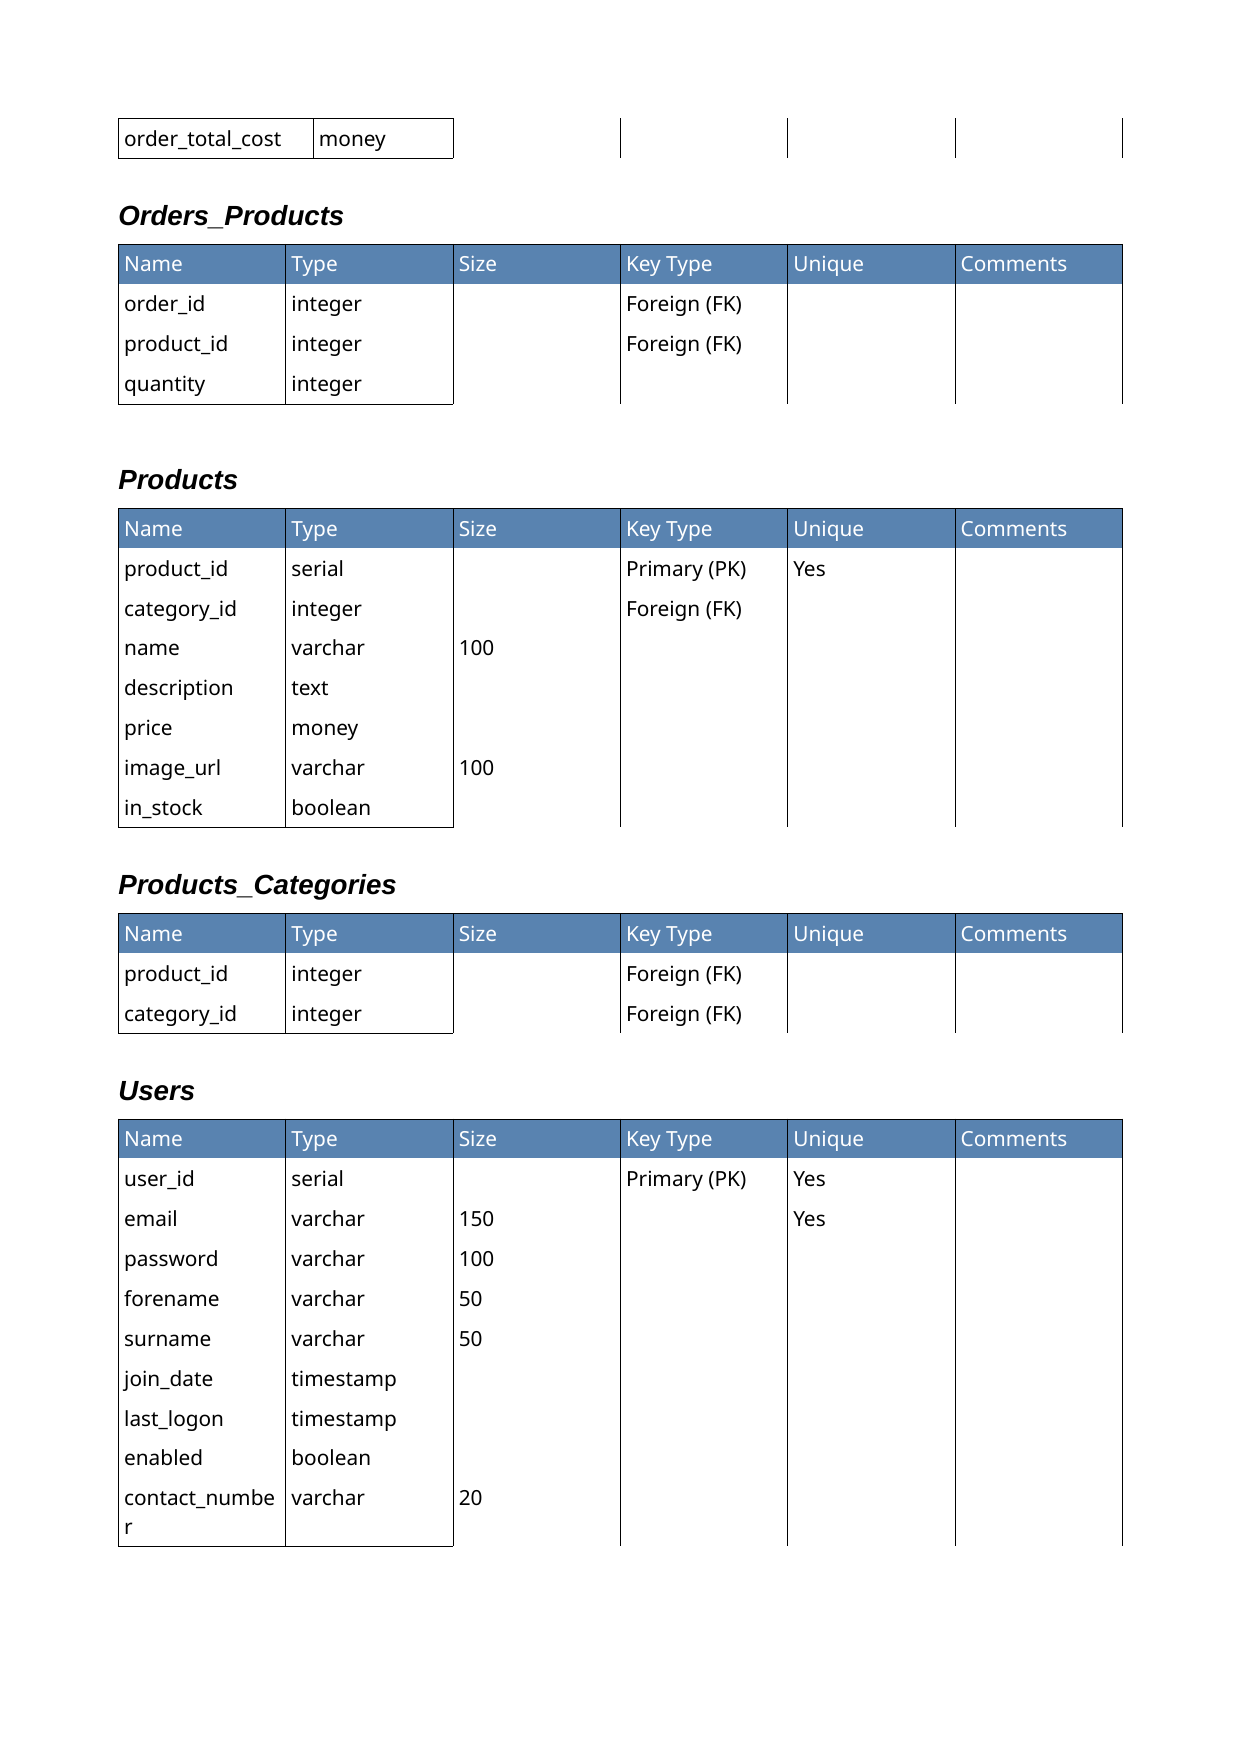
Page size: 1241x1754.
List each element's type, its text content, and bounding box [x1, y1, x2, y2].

table_cell timestamp [286, 1358, 453, 1398]
table_cell integer [286, 993, 453, 1033]
table_cell [454, 1398, 620, 1438]
table_cell [956, 1478, 1122, 1546]
table_cell [621, 788, 787, 827]
table_cell 20 [454, 1478, 620, 1546]
table_cell [788, 364, 955, 403]
table_cell [621, 1199, 787, 1238]
table_header Key Type [621, 509, 787, 548]
table_cell [956, 548, 1122, 588]
table_cell [788, 708, 955, 747]
table_cell last_logon [119, 1398, 285, 1438]
table_cell name [119, 628, 285, 668]
table_cell [956, 1238, 1122, 1278]
table_header Type [286, 509, 453, 548]
table_cell 50 [454, 1318, 620, 1358]
table_cell [788, 1438, 955, 1478]
table_cell integer [286, 284, 453, 324]
table_cell integer [286, 953, 453, 993]
table_cell [956, 1159, 1122, 1198]
table_cell [956, 1199, 1122, 1238]
table_cell product_id [119, 953, 285, 993]
table_cell price [119, 708, 285, 747]
table_cell varchar [286, 1478, 453, 1546]
table_cell serial [286, 1159, 453, 1198]
table_cell integer [286, 588, 453, 628]
table_header Size [454, 1120, 620, 1158]
table_cell [621, 748, 787, 787]
table_cell 50 [454, 1278, 620, 1318]
table_cell 150 [454, 1199, 620, 1238]
table_cell order_total_cost [119, 119, 313, 158]
table_cell [454, 118, 620, 158]
table_cell [788, 953, 955, 993]
table_header Key Type [621, 1120, 787, 1158]
table_cell image_url [119, 748, 285, 787]
table_cell [788, 1478, 955, 1546]
table_cell [956, 324, 1122, 363]
table_cell 100 [454, 628, 620, 668]
table_cell [454, 1159, 620, 1198]
table_header Comments [956, 245, 1122, 284]
table_cell [788, 284, 955, 324]
table_cell password [119, 1238, 285, 1278]
table_cell [956, 953, 1122, 993]
subtitle Products [118, 464, 1122, 496]
table_header Name [119, 1120, 285, 1158]
table_header Comments [956, 914, 1122, 953]
table_cell [788, 1238, 955, 1278]
table_cell Foreign (FK) [621, 588, 787, 628]
table_cell [788, 1358, 955, 1398]
table_header Type [286, 245, 453, 284]
table_cell [788, 1318, 955, 1358]
table_cell [454, 284, 620, 324]
table_cell Foreign (FK) [621, 324, 787, 363]
table_cell category_id [119, 993, 285, 1033]
table_cell [956, 284, 1122, 324]
table_cell join_date [119, 1358, 285, 1398]
table_cell [454, 1358, 620, 1398]
table_header Unique [788, 245, 955, 284]
table_cell Primary (PK) [621, 548, 787, 588]
table_cell contact_number [119, 1478, 285, 1546]
table_cell [621, 708, 787, 747]
table_cell Yes [788, 548, 955, 588]
table_cell [621, 1478, 787, 1546]
table_cell [454, 788, 620, 827]
subtitle Products_Categories [118, 869, 1122, 901]
table_cell [956, 118, 1122, 158]
table_cell [956, 628, 1122, 668]
table_cell Foreign (FK) [621, 993, 787, 1033]
table_header Type [286, 914, 453, 953]
table_header Unique [788, 509, 955, 548]
table_cell forename [119, 1278, 285, 1318]
table_cell money [314, 119, 453, 158]
table_cell serial [286, 548, 453, 588]
table_cell varchar [286, 748, 453, 787]
table_cell description [119, 668, 285, 708]
table_cell email [119, 1199, 285, 1238]
table_cell [956, 788, 1122, 827]
table_cell [621, 1438, 787, 1478]
table_cell order_id [119, 284, 285, 324]
table_cell boolean [286, 788, 453, 827]
table_cell integer [286, 364, 453, 403]
table_cell in_stock [119, 788, 285, 827]
table_cell [454, 324, 620, 363]
table_header Name [119, 509, 285, 548]
table_cell [454, 953, 620, 993]
table_cell category_id [119, 588, 285, 628]
table_cell [788, 748, 955, 787]
table_cell [788, 788, 955, 827]
subtitle Users [118, 1074, 1122, 1106]
table_cell 100 [454, 748, 620, 787]
table_cell [454, 668, 620, 708]
table_cell [956, 993, 1122, 1033]
table_cell [956, 1358, 1122, 1398]
table_cell [621, 668, 787, 708]
table_header Unique [788, 1120, 955, 1158]
table_cell [788, 324, 955, 363]
table_cell varchar [286, 628, 453, 668]
table_cell [788, 118, 955, 158]
table_cell [956, 1438, 1122, 1478]
table_header Size [454, 509, 620, 548]
table_cell [956, 748, 1122, 787]
table_cell [454, 993, 620, 1033]
table_cell varchar [286, 1238, 453, 1278]
table_cell [956, 708, 1122, 747]
table_cell [621, 1358, 787, 1398]
table_cell Foreign (FK) [621, 953, 787, 993]
table_cell 100 [454, 1238, 620, 1278]
table_cell varchar [286, 1278, 453, 1318]
table_cell money [286, 708, 453, 747]
table_cell Primary (PK) [621, 1159, 787, 1198]
table_header Type [286, 1120, 453, 1158]
table_header Key Type [621, 245, 787, 284]
table_cell [788, 993, 955, 1033]
table_cell product_id [119, 324, 285, 363]
table_cell [956, 1398, 1122, 1438]
table_cell [788, 1398, 955, 1438]
table_cell [621, 1238, 787, 1278]
table_cell Yes [788, 1199, 955, 1238]
table_cell [788, 588, 955, 628]
table_cell surname [119, 1318, 285, 1358]
table_header Name [119, 245, 285, 284]
table_cell [788, 1278, 955, 1318]
table_cell integer [286, 324, 453, 363]
table_cell [454, 364, 620, 403]
table_cell boolean [286, 1438, 453, 1478]
table_cell varchar [286, 1199, 453, 1238]
table_cell [454, 548, 620, 588]
table_cell product_id [119, 548, 285, 588]
table_header Comments [956, 509, 1122, 548]
table_cell Yes [788, 1159, 955, 1198]
table_cell varchar [286, 1318, 453, 1358]
table_cell [621, 1278, 787, 1318]
table_cell timestamp [286, 1398, 453, 1438]
table_cell [788, 668, 955, 708]
table_cell quantity [119, 364, 285, 403]
table_cell [454, 708, 620, 747]
table_cell [788, 628, 955, 668]
table_cell text [286, 668, 453, 708]
table_header Size [454, 245, 620, 284]
table_header Comments [956, 1120, 1122, 1158]
table_cell [956, 588, 1122, 628]
table_cell [454, 1438, 620, 1478]
table_cell Foreign (FK) [621, 284, 787, 324]
table_cell [454, 588, 620, 628]
table_cell [621, 118, 787, 158]
table_header Unique [788, 914, 955, 953]
table_cell user_id [119, 1159, 285, 1198]
table_cell enabled [119, 1438, 285, 1478]
table_cell [621, 1398, 787, 1438]
table_cell [956, 364, 1122, 403]
table_cell [621, 364, 787, 403]
table_cell [621, 1318, 787, 1358]
subtitle Orders_Products [118, 199, 1122, 231]
table_cell [956, 1318, 1122, 1358]
table_cell [956, 668, 1122, 708]
table_header Size [454, 914, 620, 953]
table_cell [621, 628, 787, 668]
table_header Key Type [621, 914, 787, 953]
table_header Name [119, 914, 285, 953]
table_cell [956, 1278, 1122, 1318]
